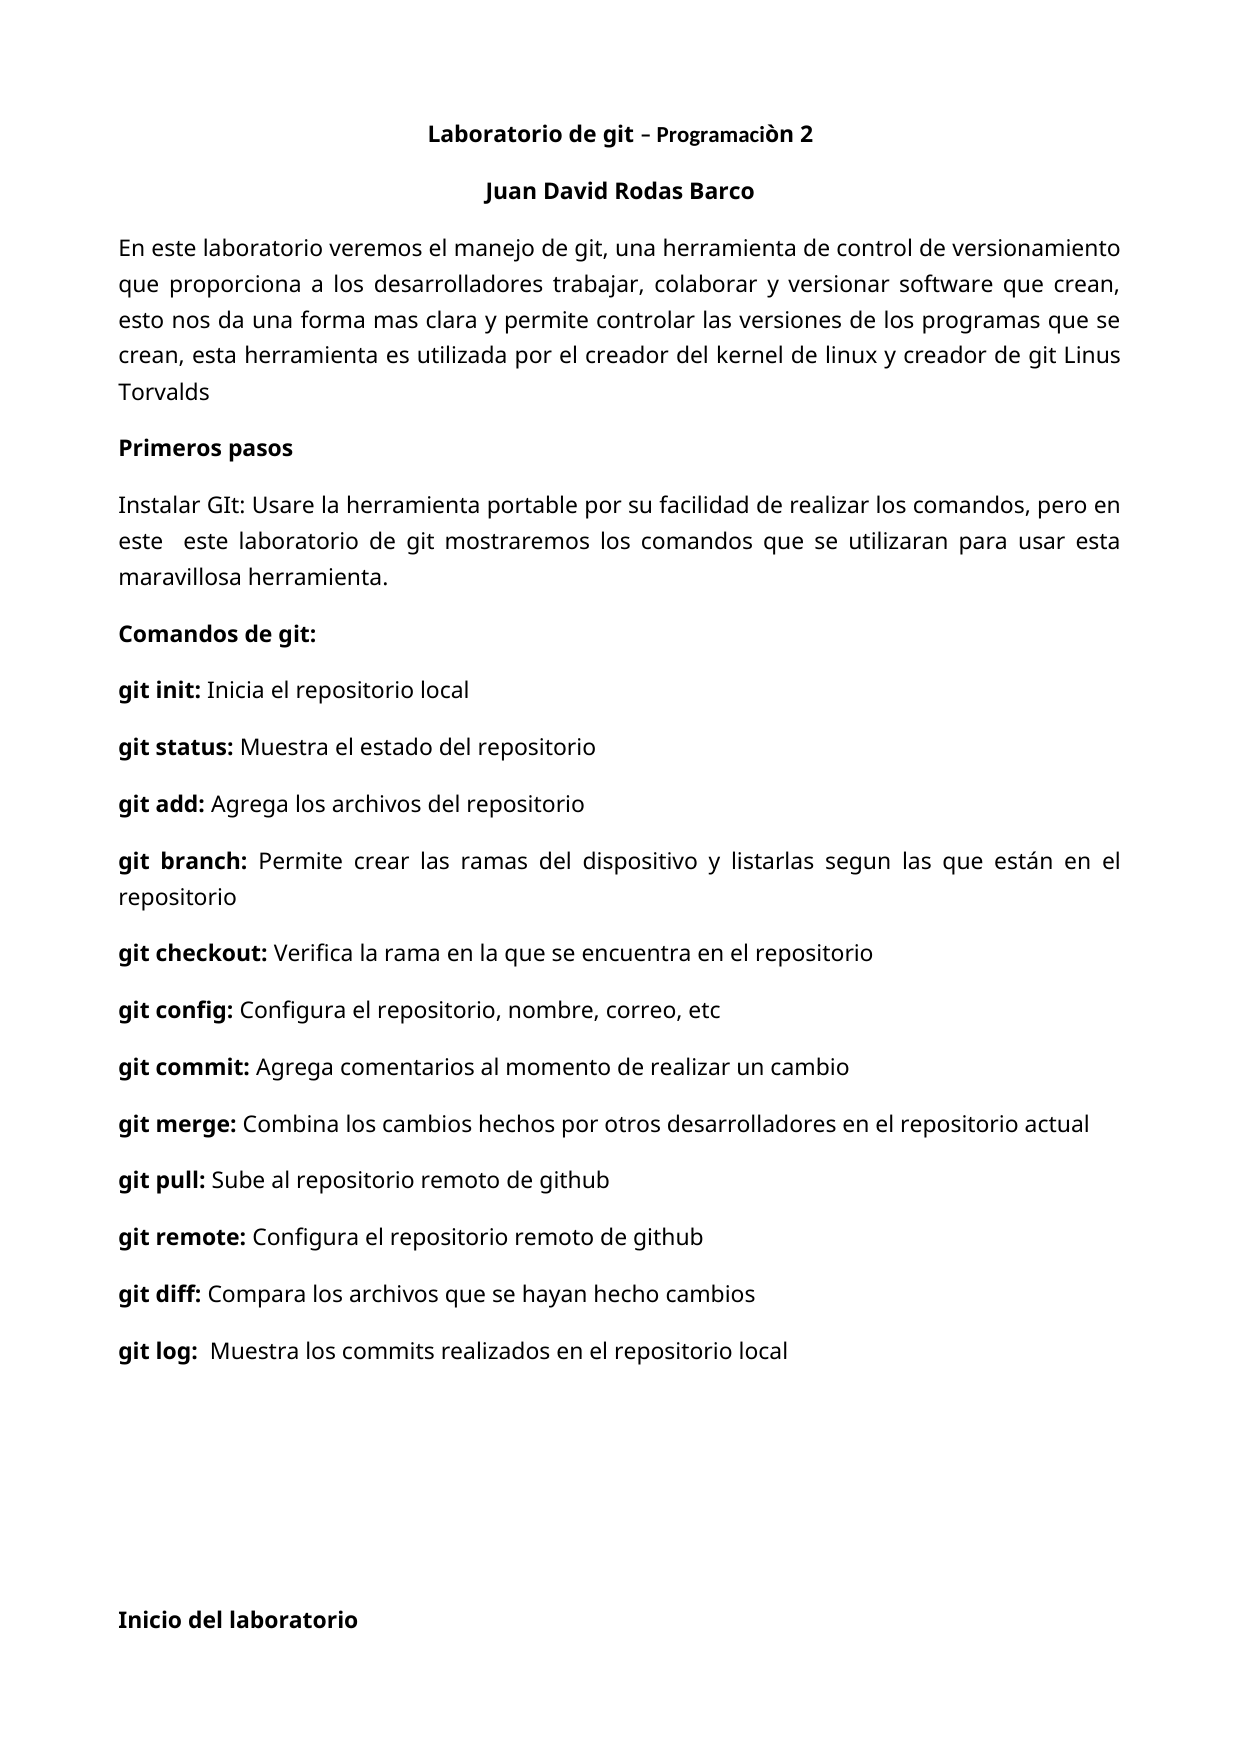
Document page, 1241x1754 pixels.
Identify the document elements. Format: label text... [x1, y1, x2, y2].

text Instalar GIt: Usare la herramienta portable por su facilidad de realizar los comandos, pero en este este laboratorio de git mostraremos los comandos que se utilizaran para usar esta maravillosa herramienta. [118, 489, 1122, 592]
text git remote: Configura el repositorio remoto de github [118, 1221, 1122, 1252]
text git status: Muestra el estado del repositorio [118, 731, 1122, 762]
text Inicio del laboratorio [118, 1604, 1122, 1635]
text git merge: Combina los cambios hechos por otros desarrolladores en el repositorio actual [118, 1108, 1122, 1139]
text git diff: Compara los archivos que se hayan hecho cambios [118, 1278, 1122, 1309]
text git branch: Permite crear las ramas del dispositivo y listarlas segun las que están en el repositorio [118, 845, 1122, 912]
text Juan David Rodas Barco [118, 175, 1122, 206]
text git pull: Sube al repositorio remoto de github [118, 1164, 1122, 1196]
text git add: Agrega los archivos del repositorio [118, 788, 1122, 819]
text Primeros pasos [118, 432, 1122, 463]
text git commit: Agrega comentarios al momento de realizar un cambio [118, 1051, 1122, 1082]
text Laboratorio de git – Programaciòn 2 [118, 118, 1122, 149]
text En este laboratorio veremos el manejo de git, una herramienta de control de versionamiento que proporciona a los desarrolladores trabajar, colaborar y versionar software que crean, esto nos da una forma mas clara y permite controlar las versiones de los programas que se crean, esta herramienta es utilizada por el creador del kernel de linux y creador de git Linus Torvalds [118, 232, 1122, 407]
text git config: Configura el repositorio, nombre, correo, etc [118, 994, 1122, 1025]
text Comandos de git: [118, 618, 1122, 649]
text git init: Inicia el repositorio local [118, 674, 1122, 706]
text git checkout: Verifica la rama en la que se encuentra en el repositorio [118, 937, 1122, 969]
text git log: Muestra los commits realizados en el repositorio local [118, 1335, 1122, 1366]
